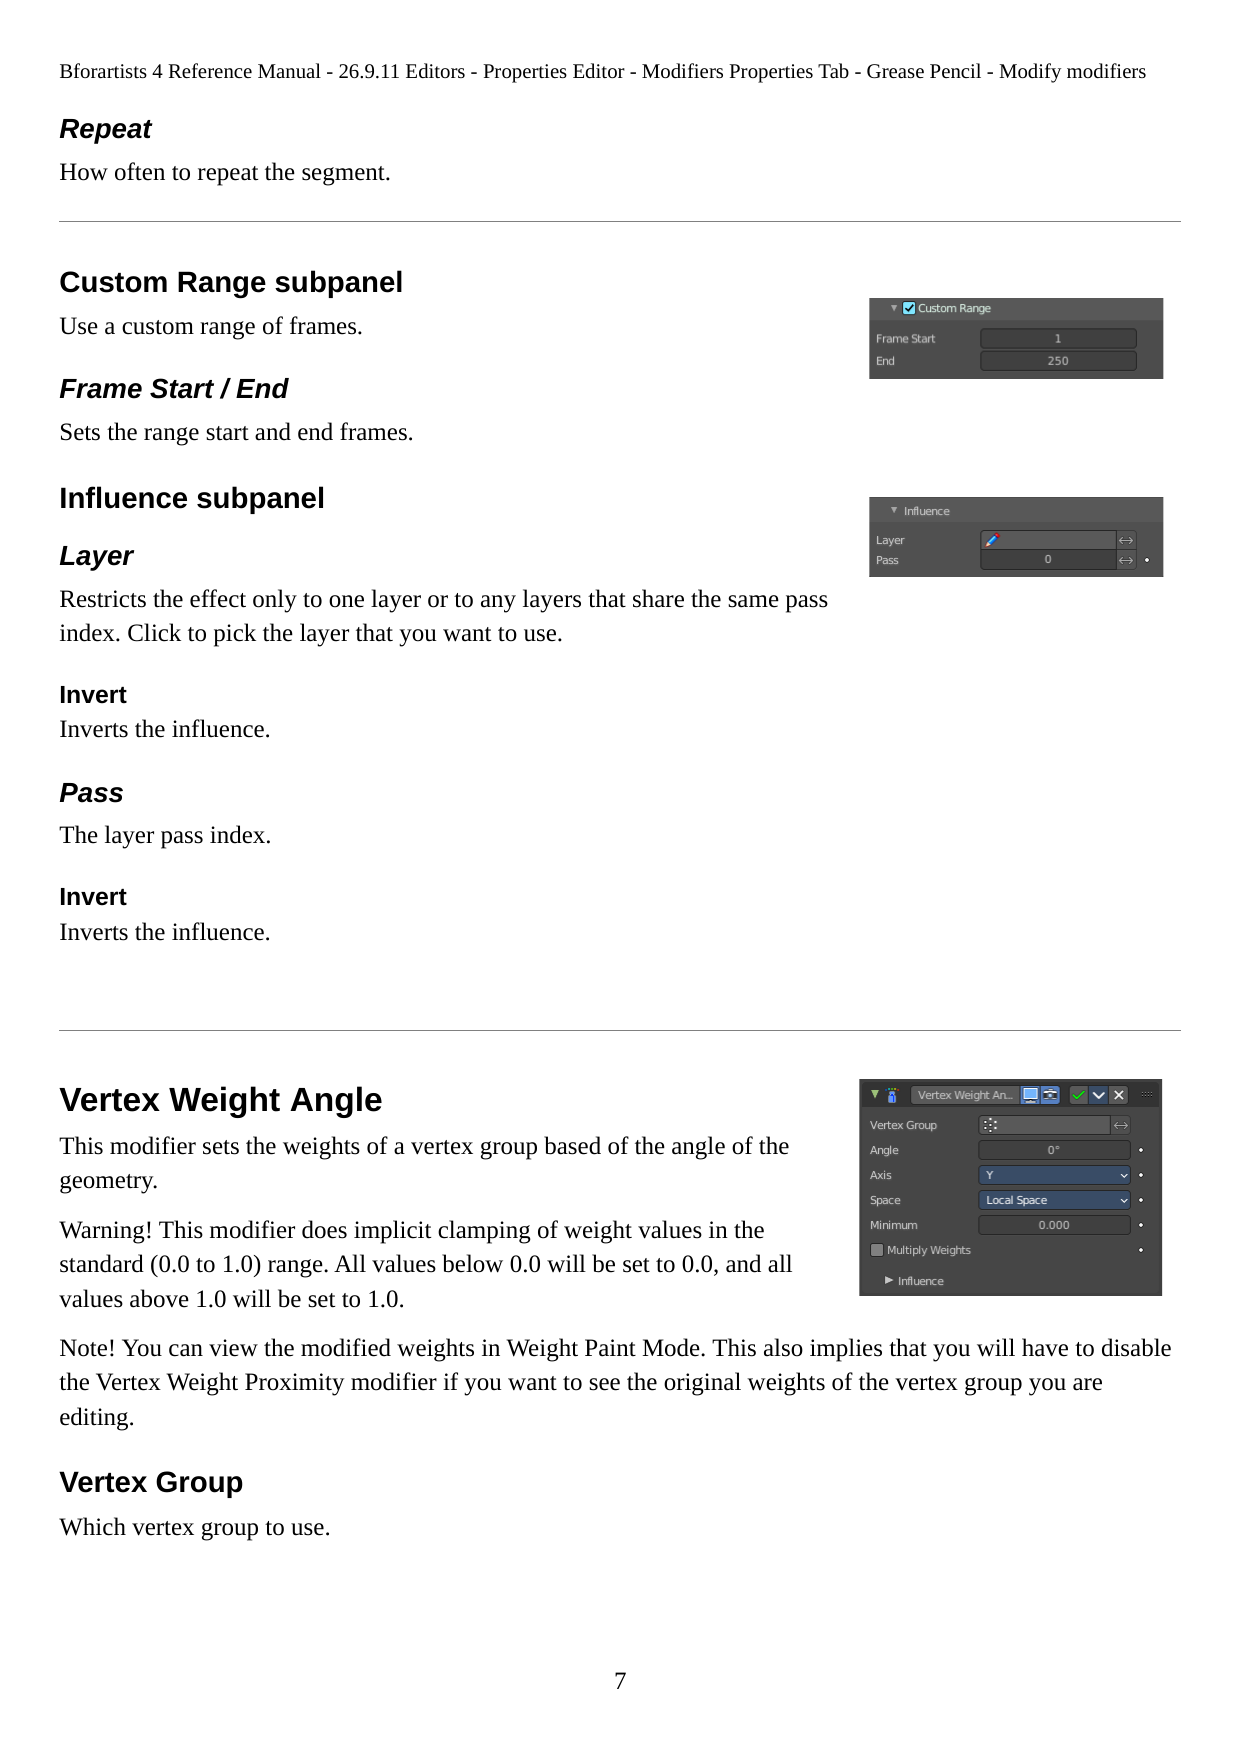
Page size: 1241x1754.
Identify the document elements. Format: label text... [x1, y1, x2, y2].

subtitle Vertex Group [59, 1465, 1181, 1499]
subtitle Invert [59, 882, 1181, 911]
text Inverts the influence. [59, 917, 1181, 946]
text Which vertex group to use. [59, 1512, 1181, 1540]
picture [869, 497, 1164, 577]
subtitle Repeat [59, 113, 1181, 144]
subtitle [1163, 1080, 1181, 1119]
subtitle Invert [59, 680, 1181, 708]
text Use a custom range of frames. [59, 311, 869, 340]
subtitle Custom Range subpanel [59, 265, 1181, 298]
text Note! You can view the modified weights in Weight Paint Mode. This also implies that you will have to disable the Vertex Weight Proximity modifier if you want to see the original weights of the vertex group you are editing. [59, 1333, 1181, 1430]
subtitle Layer [59, 539, 869, 571]
text This modifier sets the weights of a vertex group based of the angle of the geometry. [59, 1131, 859, 1194]
subtitle Vertex Weight Angle [59, 1080, 859, 1119]
subtitle Influence subpanel [59, 481, 1181, 514]
subtitle [1164, 539, 1181, 571]
picture [869, 298, 1164, 379]
text Sets the range start and end frames. [59, 417, 1181, 446]
subtitle Frame Start / End [59, 373, 1181, 404]
text How often to repeat the segment. [59, 157, 1181, 186]
text Restricts the effect only to one layer or to any layers that share the same pass index. Click to pick the layer that you want to use. [59, 584, 1181, 647]
text Warning! This modifier does implicit clamping of weight values in the standard (0.0 to 1.0) range. All values below 0.0 will be set to 0.0, and all values above 1.0 will be set to 1.0. [59, 1215, 1181, 1312]
subtitle Pass [59, 776, 1181, 808]
picture [859, 1079, 1163, 1296]
text The layer pass index. [59, 821, 1181, 849]
text Inverts the influence. [59, 714, 1181, 743]
